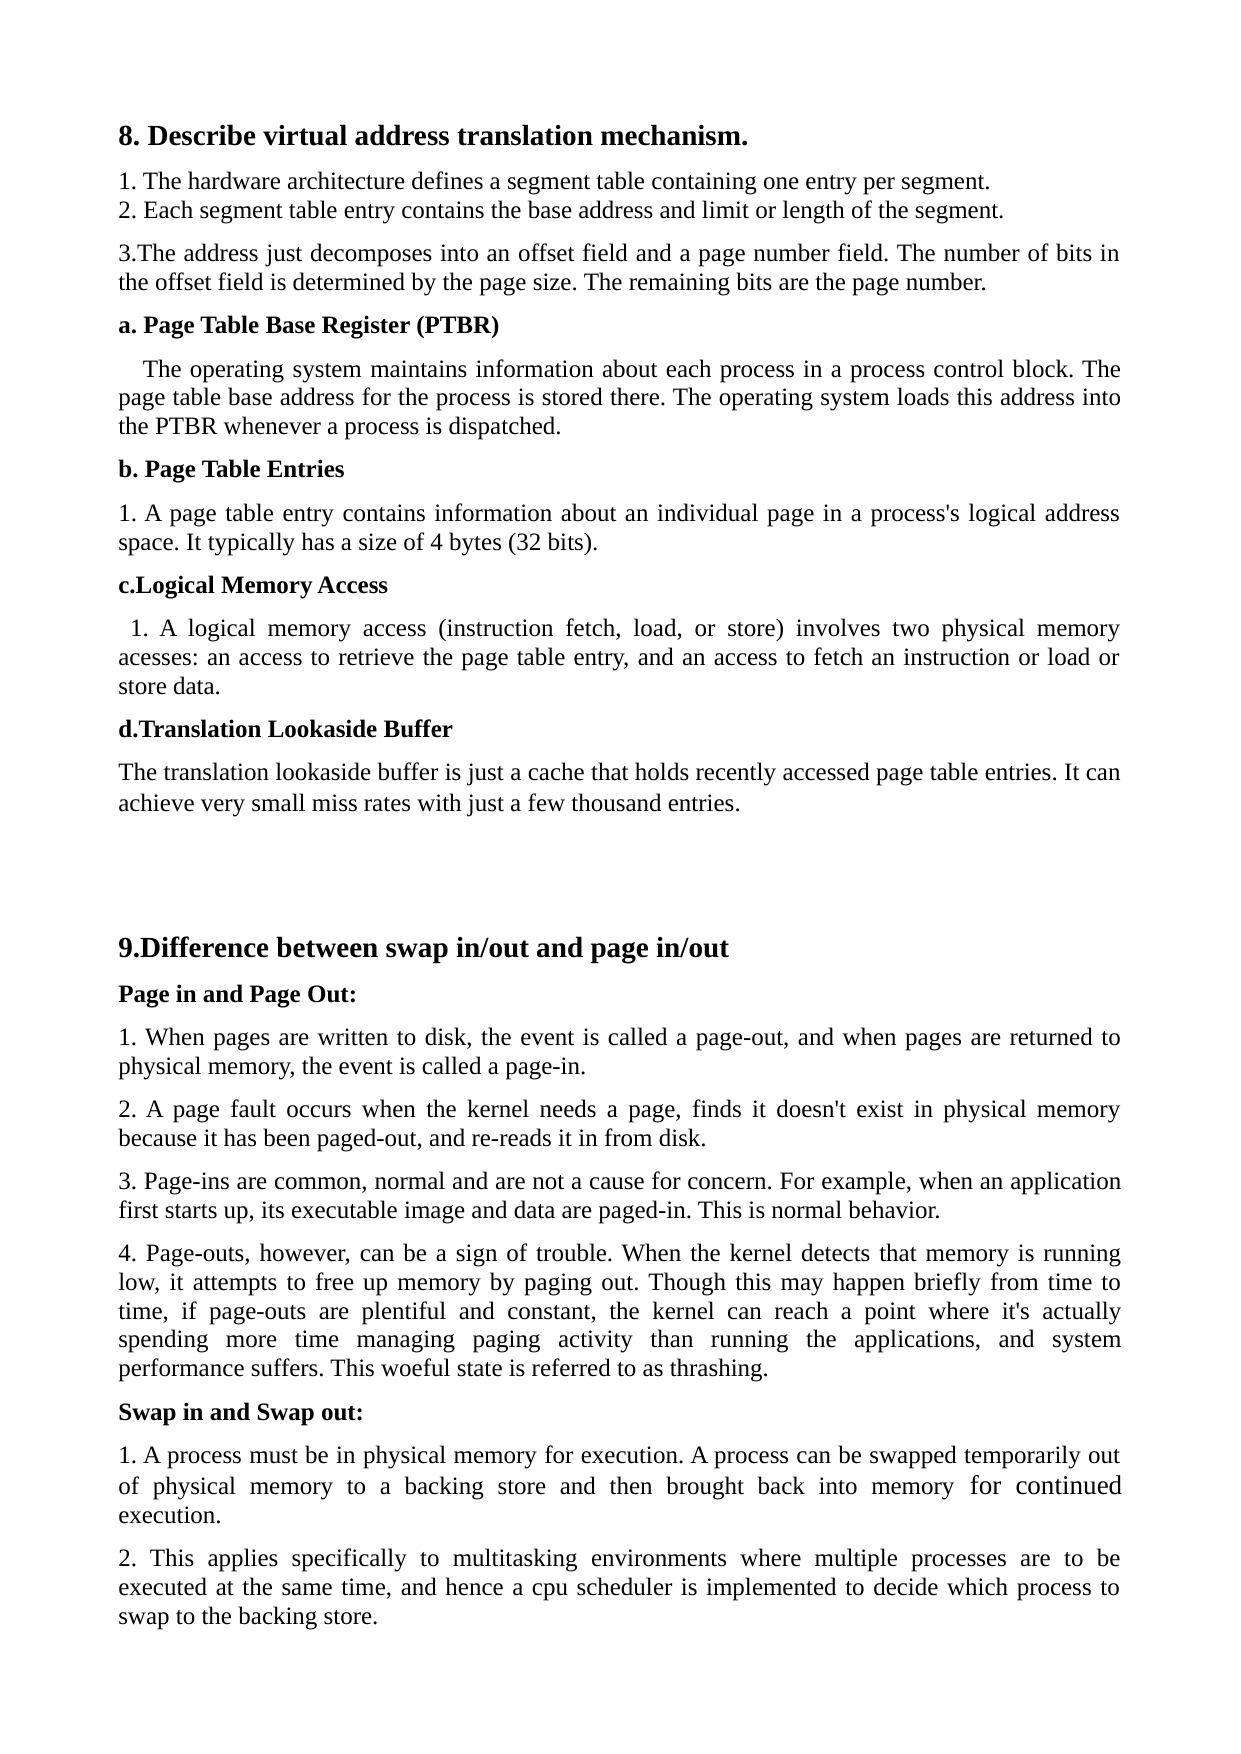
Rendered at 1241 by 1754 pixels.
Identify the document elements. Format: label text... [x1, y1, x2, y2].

text 2. This applies specifically to multitasking environments where multiple processes are to be executed at the same time, and hence a cpu scheduler is implemented to decide which process to swap to the backing store. [118, 1543, 1122, 1629]
text 1. The hardware architecture defines a segment table containing one entry per segment. 2. Each segment table entry contains the base address and limit or length of the segment. [118, 166, 1122, 224]
text 1. A logical memory access (instruction fetch, load, or store) involves two physical memory acesses: an access to retrieve the page table entry, and an access to fetch an instruction or load or store data. [118, 613, 1122, 699]
text 1. A page table entry contains information about an individual page in a process's logical address space. It typically has a size of 4 bytes (32 bits). [118, 498, 1122, 555]
text 1. When pages are written to disk, the event is called a page-out, and when pages are returned to physical memory, the event is called a page-in. [118, 1022, 1122, 1079]
text Page in and Page Out: [118, 979, 1122, 1007]
text a. Page Table Base Register (PTBR) [118, 310, 1122, 339]
text c.Logical Memory Access [118, 570, 1122, 599]
text 3. Page-ins are common, normal and are not a cause for concern. For example, when an application first starts up, its executable image and data are paged-in. This is normal behavior. [118, 1166, 1122, 1224]
text The operating system maintains information about each process in a process control block. The page table base address for the process is stored there. The operating system loads this address into the PTBR whenever a process is dispatched. [118, 354, 1122, 440]
text 4. Page-outs, however, can be a sign of trouble. When the kernel detects that memory is running low, it attempts to free up memory by paging out. Though this may happen briefly from time to time, if page-outs are plentiful and constant, the kernel can reach a point where it's actually spending more time managing paging activity than running the applications, and system performance suffers. This woeful state is referred to as thrashing. [118, 1238, 1122, 1382]
text b. Page Table Entries [118, 454, 1122, 483]
text Swap in and Swap out: [118, 1397, 1122, 1425]
text 3.The address just decomposes into an offset field and a page number field. The number of bits in the offset field is determined by the page size. The remaining bits are the page number. [118, 238, 1122, 296]
text 1. A process must be in physical memory for execution. A process can be swapped temporarily out of physical memory to a backing store and then brought back into memory for continued execution. [118, 1440, 1122, 1529]
text The translation lookaside buffer is just a cache that holds recently accessed page table entries. It can achieve very small miss rates with just a few thousand entries. [118, 757, 1122, 817]
text 2. A page fault occurs when the kernel needs a page, finds it doesn't exist in physical memory because it has been paged-out, and re-reads it in from disk. [118, 1094, 1122, 1152]
text d.Translation Lookaside Buffer [118, 714, 1122, 743]
text 9.Difference between swap in/out and page in/out [118, 931, 1122, 964]
text 8. Describe virtual address translation mechanism. [118, 118, 1122, 152]
